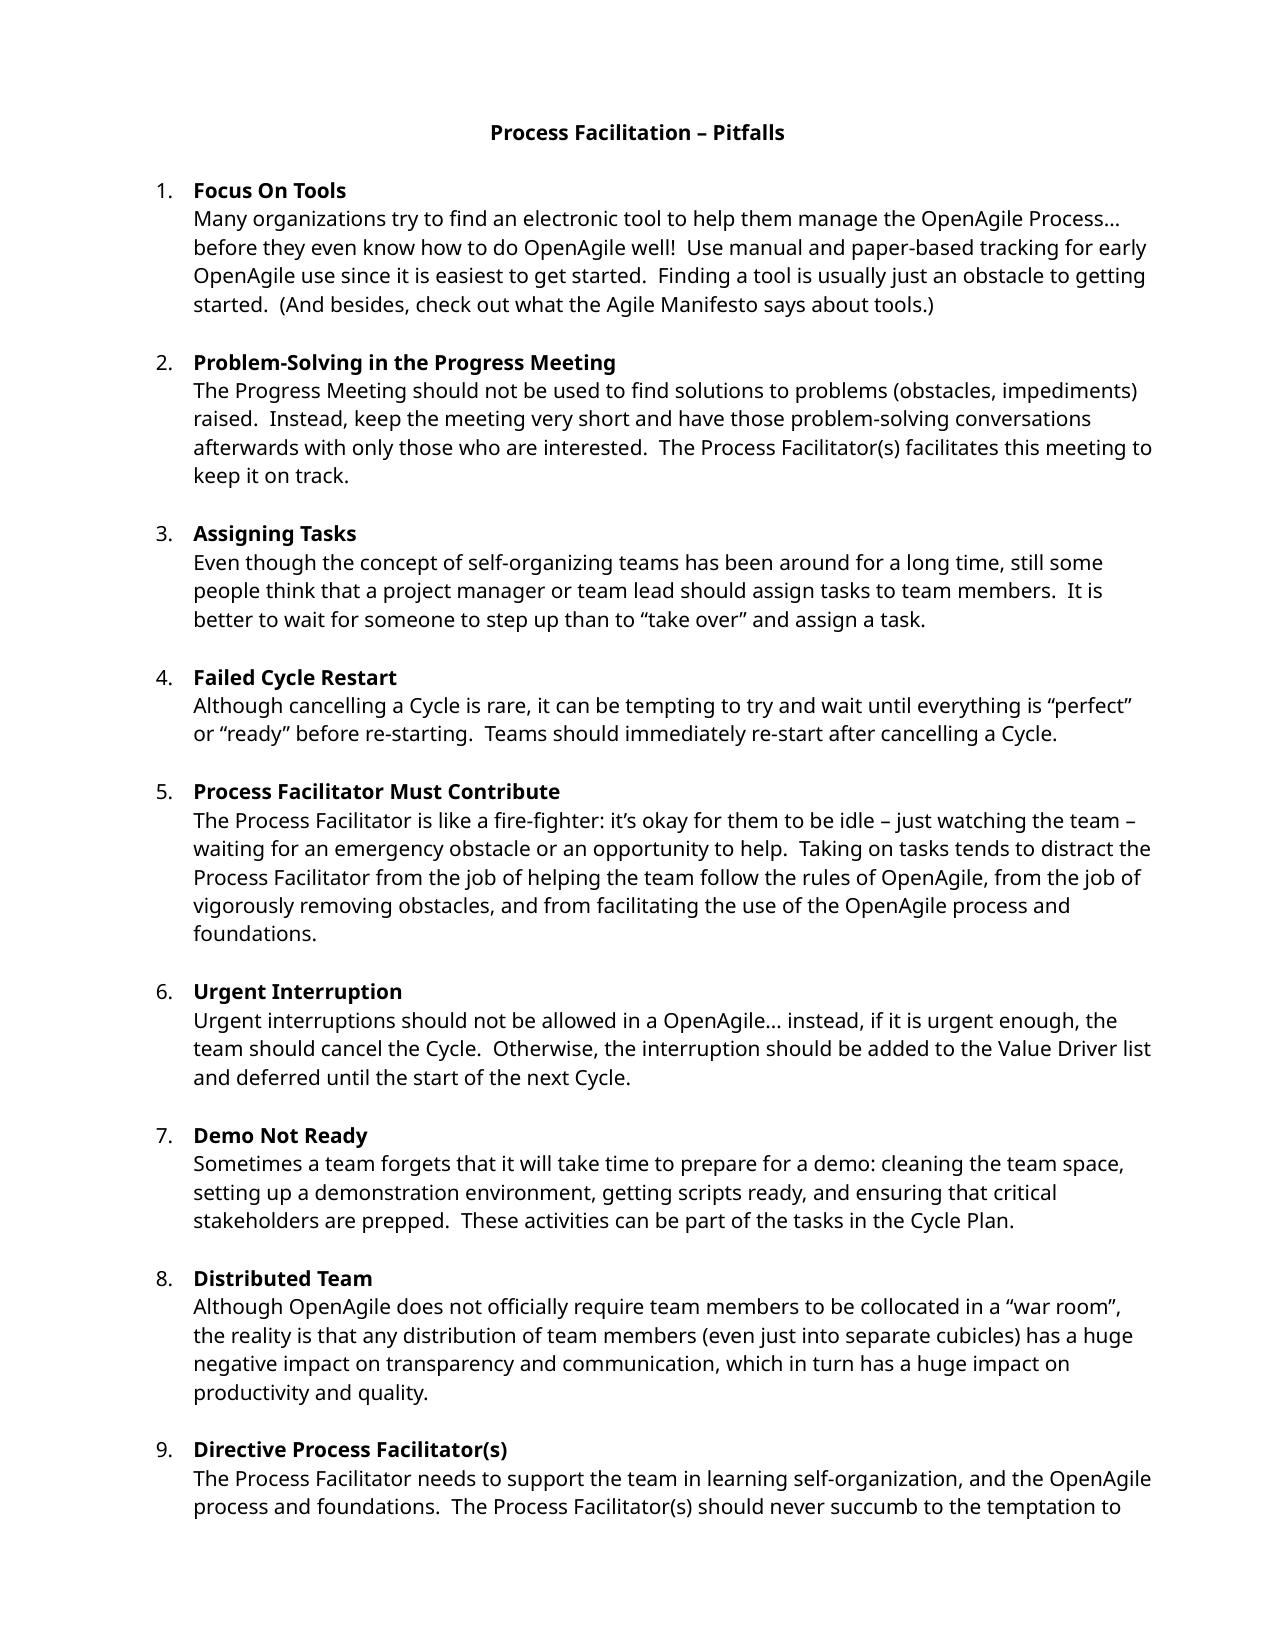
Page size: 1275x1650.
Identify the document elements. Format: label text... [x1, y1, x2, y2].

list Problem-Solving in the Progress Meeting The Progress Meeting should not be used to find solutions to problems (obstacles, impediments) raised. Instead, keep the meeting very short and have those problem-solving conversations afterwards with only those who are interested. The Process Facilitator(s) facilitates this meeting to keep it on track. [156, 348, 1157, 490]
list Directive Process Facilitator(s) The Process Facilitator needs to support the team in learning self-organization, and the OpenAgile process and foundations. The Process Facilitator(s) should never succumb to the temptation to [156, 1436, 1157, 1521]
text Process Facilitation – Pitfalls [118, 118, 1157, 147]
list Urgent Interruption Urgent interruptions should not be allowed in a OpenAgile… instead, if it is urgent enough, the team should cancel the Cycle. Otherwise, the interruption should be added to the Value Driver list and deferred until the start of the next Cycle. [156, 977, 1157, 1091]
list Focus On Tools Many organizations try to find an electronic tool to help them manage the OpenAgile Process… before they even know how to do OpenAgile well! Use manual and paper-based tracking for early OpenAgile use since it is easiest to get started. Finding a tool is usually just an obstacle to getting started. (And besides, check out what the Agile Manifesto says about tools.) [156, 176, 1157, 318]
list Assigning Tasks Even though the concept of self-organizing teams has been around for a long time, still some people think that a project manager or team lead should assign tasks to team members. It is better to wait for someone to step up than to “take over” and assign a task. [156, 519, 1157, 633]
list Process Facilitator Must Contribute The Process Facilitator is like a fire-fighter: it’s okay for them to be idle – just watching the team – waiting for an emergency obstacle or an opportunity to help. Taking on tasks tends to distract the Process Facilitator from the job of helping the team follow the rules of OpenAgile, from the job of vigorously removing obstacles, and from facilitating the use of the OpenAgile process and foundations. [156, 777, 1157, 948]
list Distributed Team Although OpenAgile does not officially require team members to be collocated in a “war room”, the reality is that any distribution of team members (even just into separate cubicles) has a huge negative impact on transparency and communication, which in turn has a huge impact on productivity and quality. [156, 1264, 1157, 1406]
list Demo Not Ready Sometimes a team forgets that it will take time to prepare for a demo: cleaning the team space, setting up a demonstration environment, getting scripts ready, and ensuring that critical stakeholders are prepped. These activities can be part of the tasks in the Cycle Plan. [156, 1121, 1157, 1234]
list Failed Cycle Restart Although cancelling a Cycle is rare, it can be tempting to try and wait until everything is “perfect” or “ready” before re-starting. Teams should immediately re-start after cancelling a Cycle. [156, 663, 1157, 748]
